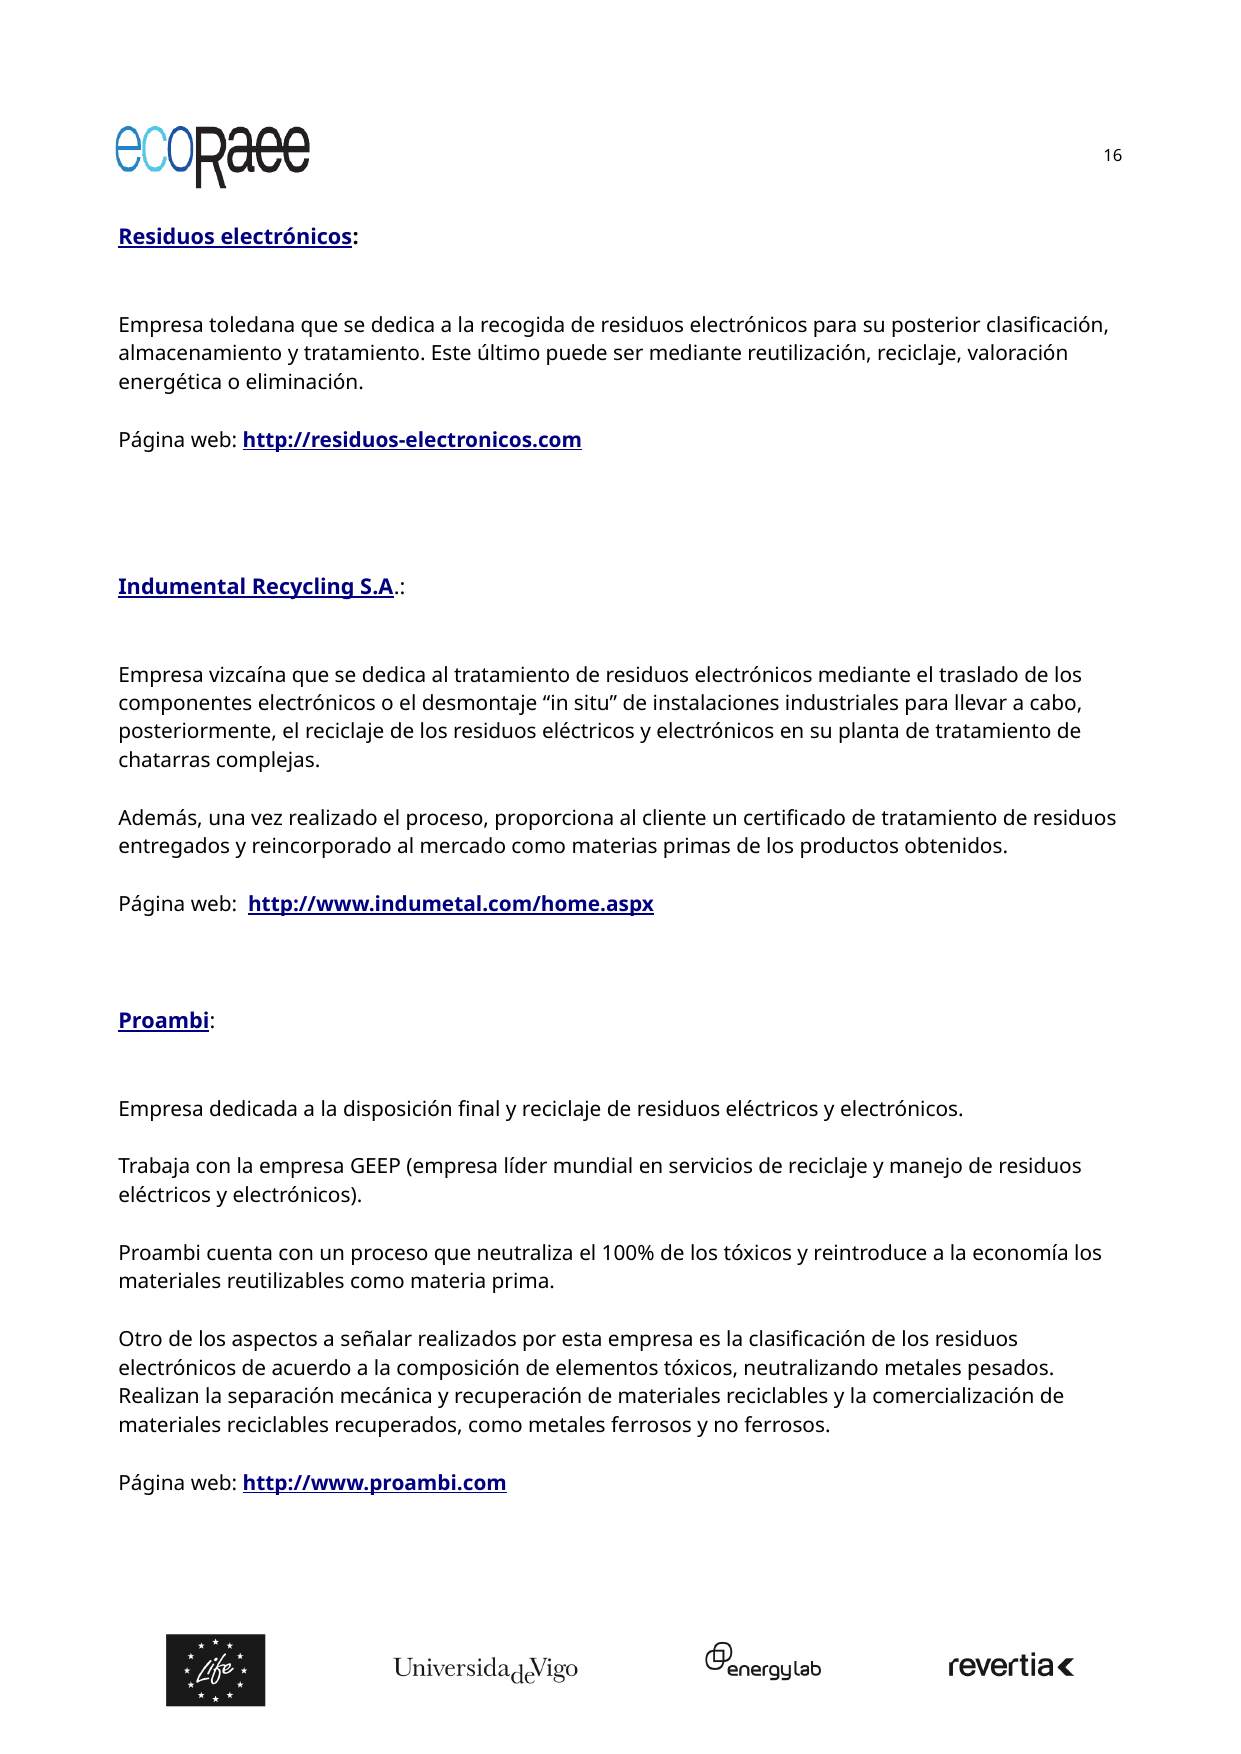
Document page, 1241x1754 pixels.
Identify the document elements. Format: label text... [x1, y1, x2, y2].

text Otro de los aspectos a señalar realizados por esta empresa es la clasificación de los residuos electrónicos de acuerdo a la composición de elementos tóxicos, neutralizando metales pesados. Realizan la separación mecánica y recuperación de materiales reciclables y la comercialización de materiales reciclables recuperados, como metales ferrosos y no ferrosos. [118, 1324, 1122, 1438]
picture [114, 124, 311, 190]
text Página web: http://www.indumetal.com/home.aspx [118, 889, 1122, 918]
text Proambi cuenta con un proceso que neutraliza el 100% de los tóxicos y reintroduce a la economía los materiales reutilizables como materia prima. [118, 1238, 1122, 1295]
text Empresa vizcaína que se dedica al tratamiento de residuos electrónicos mediante el traslado de los componentes electrónicos o el desmontaje “in situ” de instalaciones industriales para llevar a cabo, posteriormente, el reciclaje de los residuos eléctricos y electrónicos en su planta de tratamiento de chatarras complejas. [118, 660, 1122, 773]
text Página web: http://www.proambi.com [118, 1468, 1122, 1496]
text Empresa dedicada a la disposición final y reciclaje de residuos eléctricos y electrónicos. [118, 1094, 1122, 1122]
text Empresa toledana que se dedica a la recogida de residuos electrónicos para su posterior clasificación, almacenamiento y tratamiento. Este último puede ser mediante reutilización, reciclaje, valoración energética o eliminación. [118, 310, 1122, 395]
text Página web: http://residuos-electronicos.com [118, 425, 1122, 453]
text Además, una vez realizado el proceso, proporciona al cliente un certificado de tratamiento de residuos entregados y reincorporado al mercado como materias primas de los productos obtenidos. [118, 803, 1122, 860]
text Indumental Recycling S.A.: [118, 571, 1122, 601]
picture [118, 1514, 1123, 1754]
text Trabaja con la empresa GEEP (empresa líder mundial en servicios de reciclaje y manejo de residuos eléctricos y electrónicos). [118, 1152, 1122, 1208]
text Proambi: [118, 1005, 1122, 1035]
text Residuos electrónicos: [118, 221, 1122, 251]
